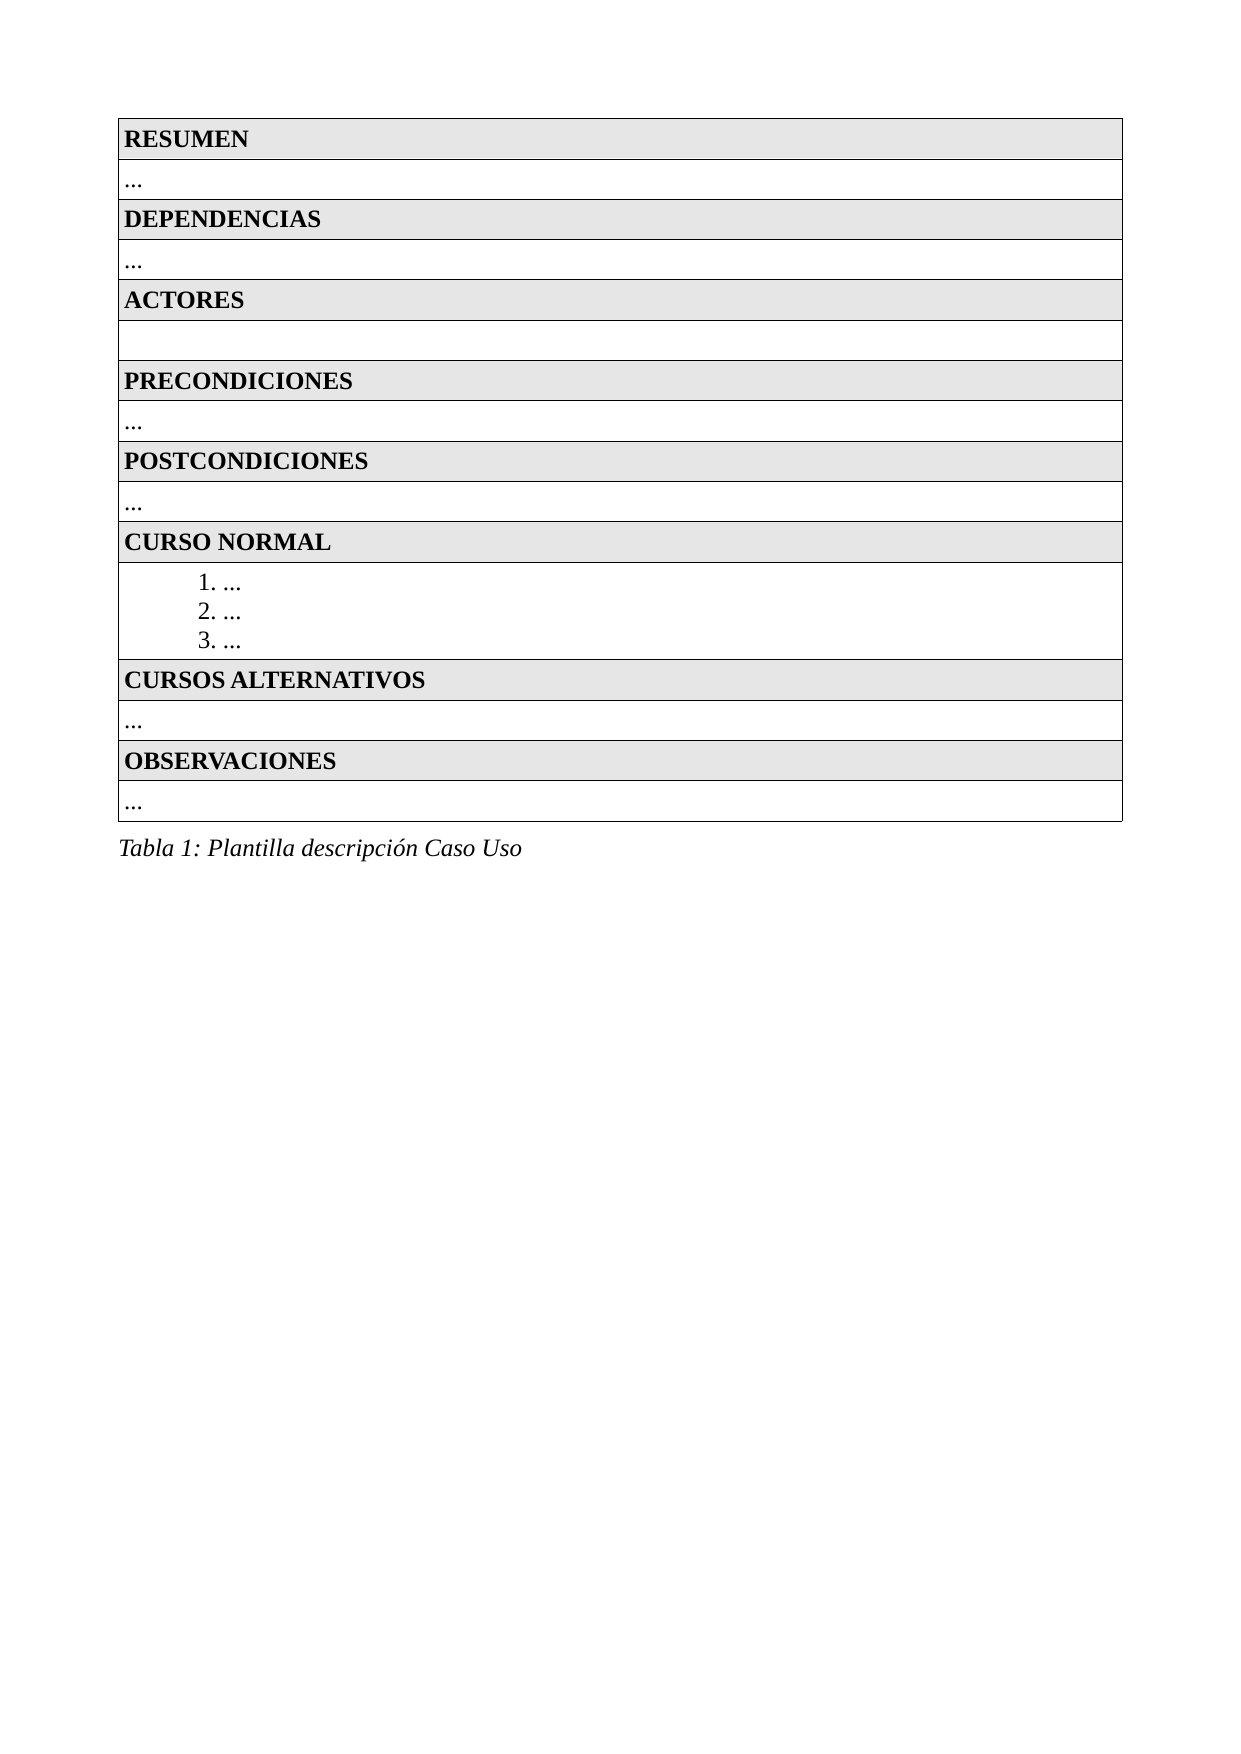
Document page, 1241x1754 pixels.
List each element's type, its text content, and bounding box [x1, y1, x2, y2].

text Tabla 1: Plantilla descripción Caso Uso [118, 833, 1122, 862]
table_cell 1. ... 2. ... 3. ... [119, 563, 1122, 659]
table_cell CURSO NORMAL [119, 522, 1122, 562]
table_cell ... [119, 240, 1122, 279]
table_cell ... [119, 401, 1122, 441]
table_cell [119, 321, 1122, 360]
table_cell DEPENDENCIAS [119, 200, 1122, 239]
table_cell OBSERVACIONES [119, 741, 1122, 780]
table_cell ... [119, 482, 1122, 521]
table_cell ... [119, 160, 1122, 199]
table_cell POSTCONDICIONES [119, 442, 1122, 481]
table_cell ACTORES [119, 280, 1122, 320]
table_cell CURSOS ALTERNATIVOS [119, 660, 1122, 700]
table_cell ... [119, 781, 1122, 821]
table_cell ... [119, 701, 1122, 740]
table_cell RESUMEN [119, 119, 1122, 158]
table_cell PRECONDICIONES [119, 361, 1122, 400]
